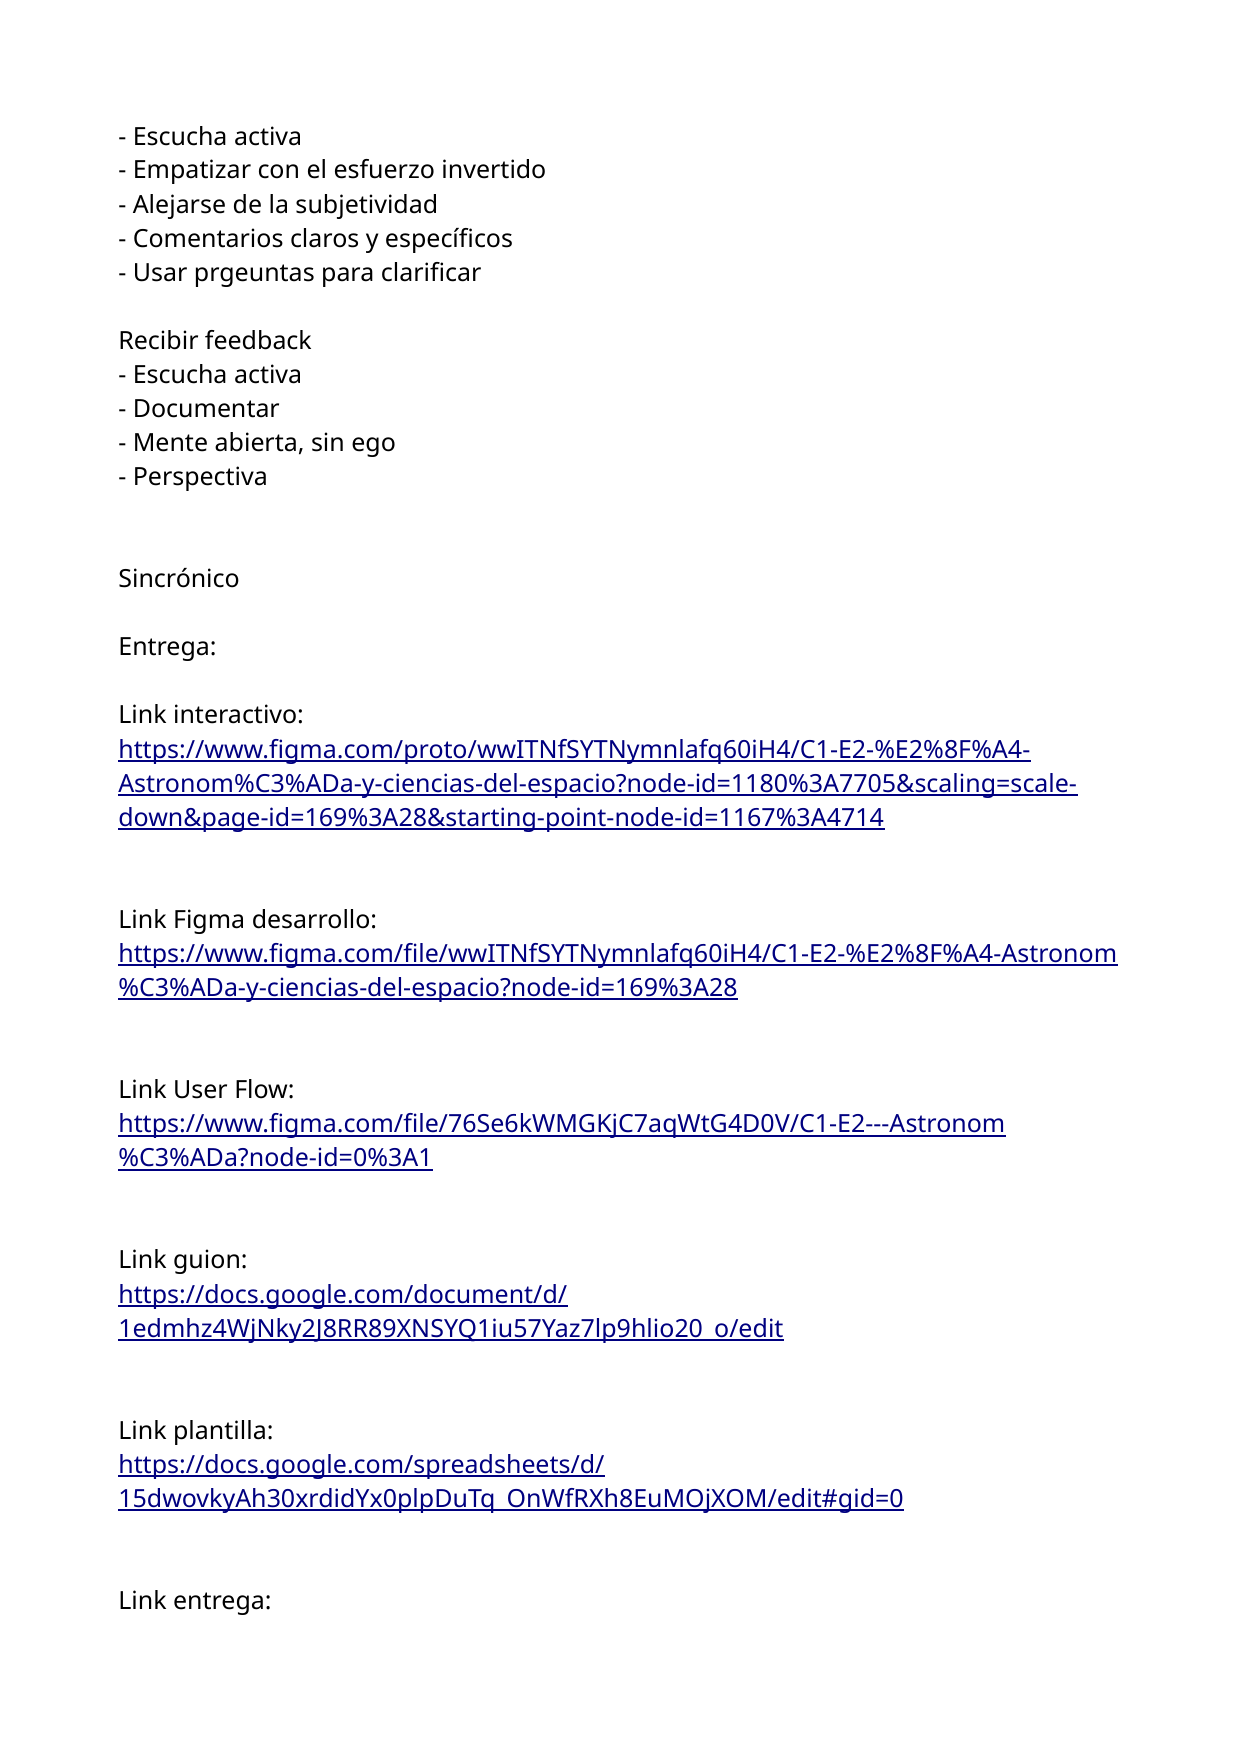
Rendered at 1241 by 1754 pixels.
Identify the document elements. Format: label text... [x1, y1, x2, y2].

text https://www.figma.com/file/wwITNfSYTNymnlafq60iH4/C1-E2-%E2%8F%A4-Astronom%C3%ADa-y-ciencias-del-espacio?node-id=169%3A28 [118, 936, 1122, 1004]
text https://docs.google.com/spreadsheets/d/15dwovkyAh30xrdidYx0plpDuTq_OnWfRXh8EuMOjXOM/edit#gid=0 [118, 1447, 1122, 1515]
text https://www.figma.com/file/76Se6kWMGKjC7aqWtG4D0V/C1-E2---Astronom%C3%ADa?node-id=0%3A1 [118, 1106, 1122, 1174]
text Recibir feedback [118, 322, 1122, 357]
text - Perspectiva [118, 459, 1122, 493]
text Link User Flow: [118, 1072, 1122, 1106]
text https://docs.google.com/document/d/1edmhz4WjNky2J8RR89XNSYQ1iu57Yaz7lp9hlio20_o/edit [118, 1276, 1122, 1344]
text - Empatizar con el esfuerzo invertido [118, 152, 1122, 186]
text Link guion: [118, 1242, 1122, 1276]
text - Documentar [118, 391, 1122, 425]
text Link interactivo: [118, 697, 1122, 731]
text - Escucha activa [118, 357, 1122, 391]
text Link plantilla: [118, 1412, 1122, 1447]
text Link entrega: [118, 1583, 1122, 1617]
text - Comentarios claros y específicos [118, 220, 1122, 254]
text - Escucha activa [118, 118, 1122, 152]
text - Mente abierta, sin ego [118, 425, 1122, 459]
text Entrega: [118, 629, 1122, 663]
text - Alejarse de la subjetividad [118, 186, 1122, 220]
text https://www.figma.com/proto/wwITNfSYTNymnlafq60iH4/C1-E2-%E2%8F%A4-Astronom%C3%ADa-y-ciencias-del-espacio?node-id=1180%3A7705&scaling=scale-down&page-id=169%3A28&starting-point-node-id=1167%3A4714 [118, 731, 1122, 833]
text Link Figma desarrollo: [118, 902, 1122, 936]
text Sincrónico [118, 561, 1122, 595]
text - Usar prgeuntas para clarificar [118, 254, 1122, 288]
